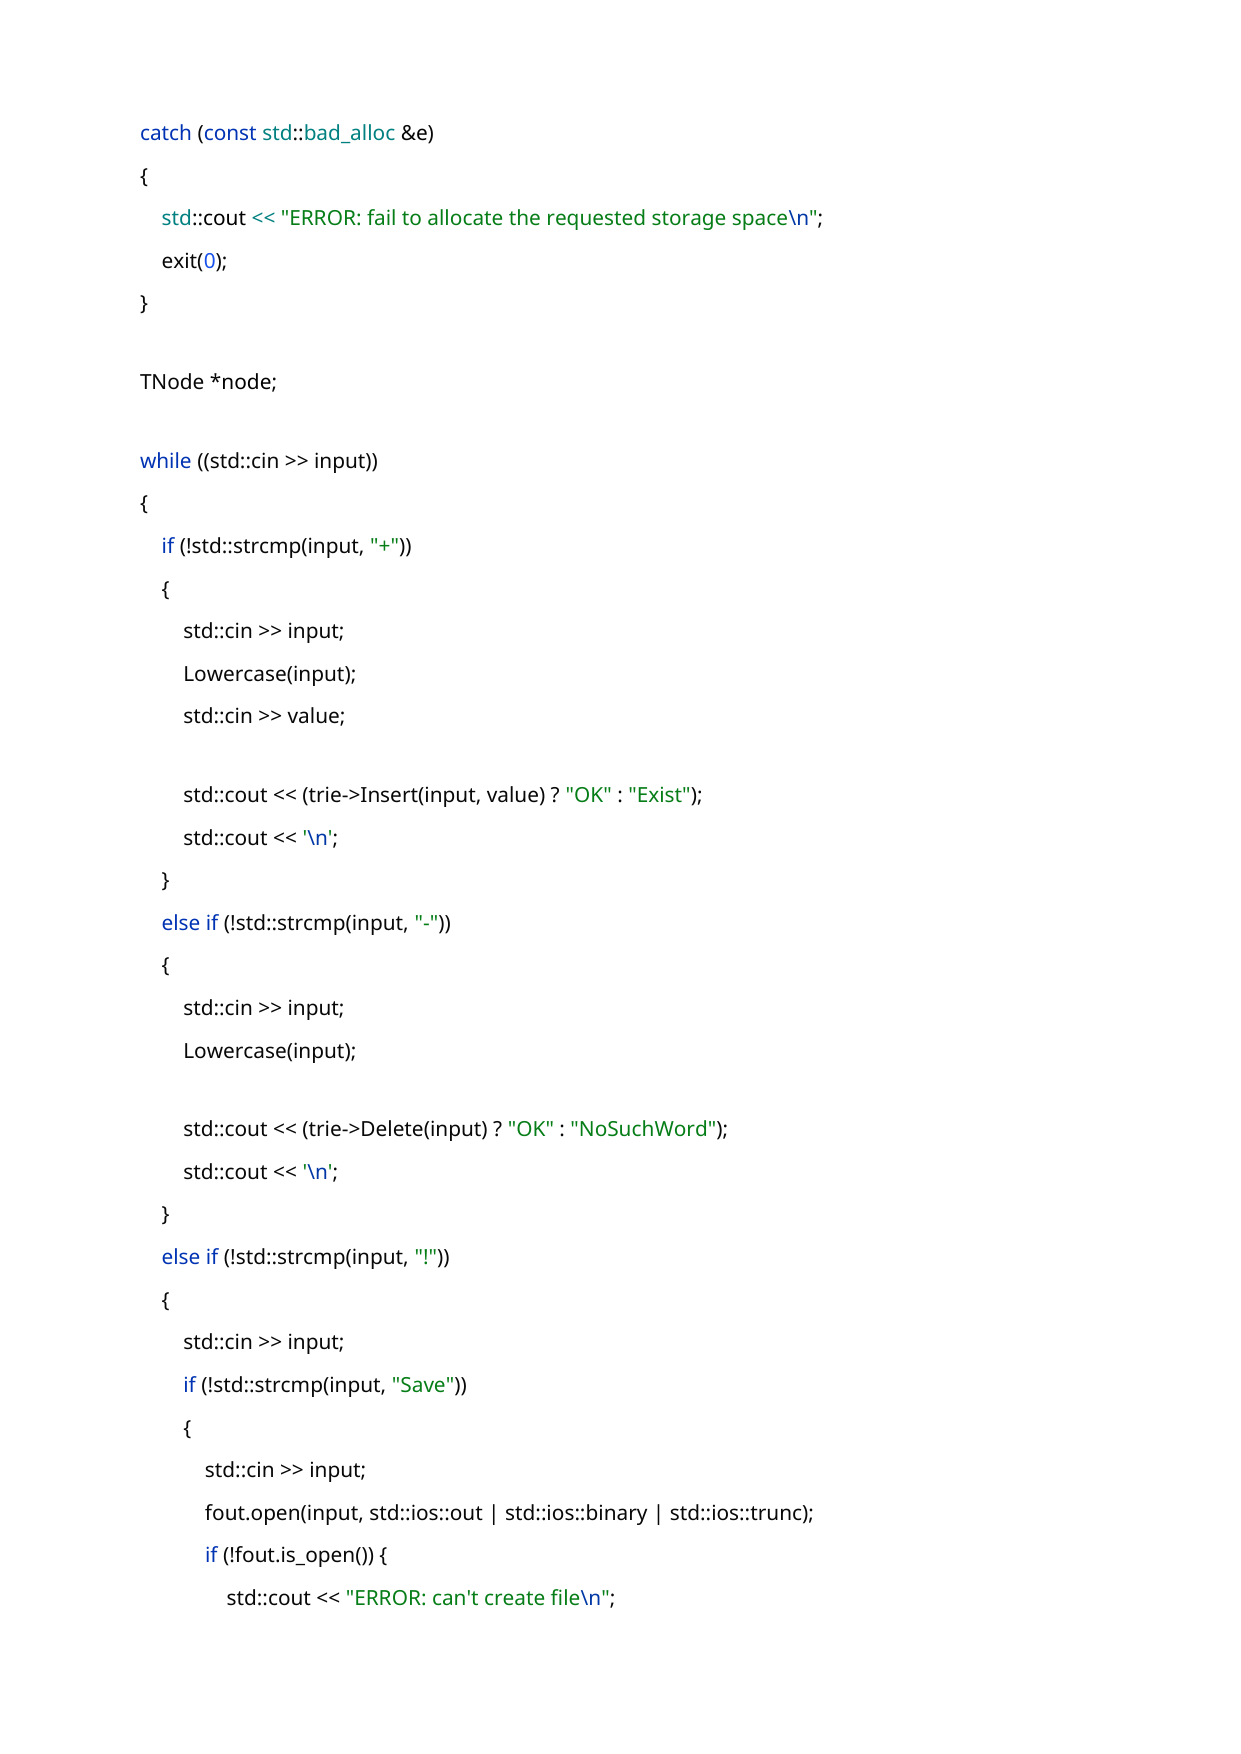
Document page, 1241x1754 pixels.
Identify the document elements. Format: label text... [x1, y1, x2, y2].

text catch (const std::bad_alloc &e) { std::cout << "ERROR: fail to allocate the requested storage space\n"; exit(0); } TNode *node; while ((std::cin >> input)) { if (!std::strcmp(input, "+")) { std::cin >> input; Lowercase(input); std::cin >> value; std::cout << (trie->Insert(input, value) ? "OK" : "Exist"); std::cout << '\n'; } else if (!std::strcmp(input, "-")) { std::cin >> input; Lowercase(input); std::cout << (trie->Delete(input) ? "OK" : "NoSuchWord"); std::cout << '\n'; } else if (!std::strcmp(input, "!")) { std::cin >> input; if (!std::strcmp(input, "Save")) { std::cin >> input; fout.open(input, std::ios::out | std::ios::binary | std::ios::trunc); if (!fout.is_open()) { std::cout << "ERROR: can't create file\n"; [118, 118, 1181, 1611]
